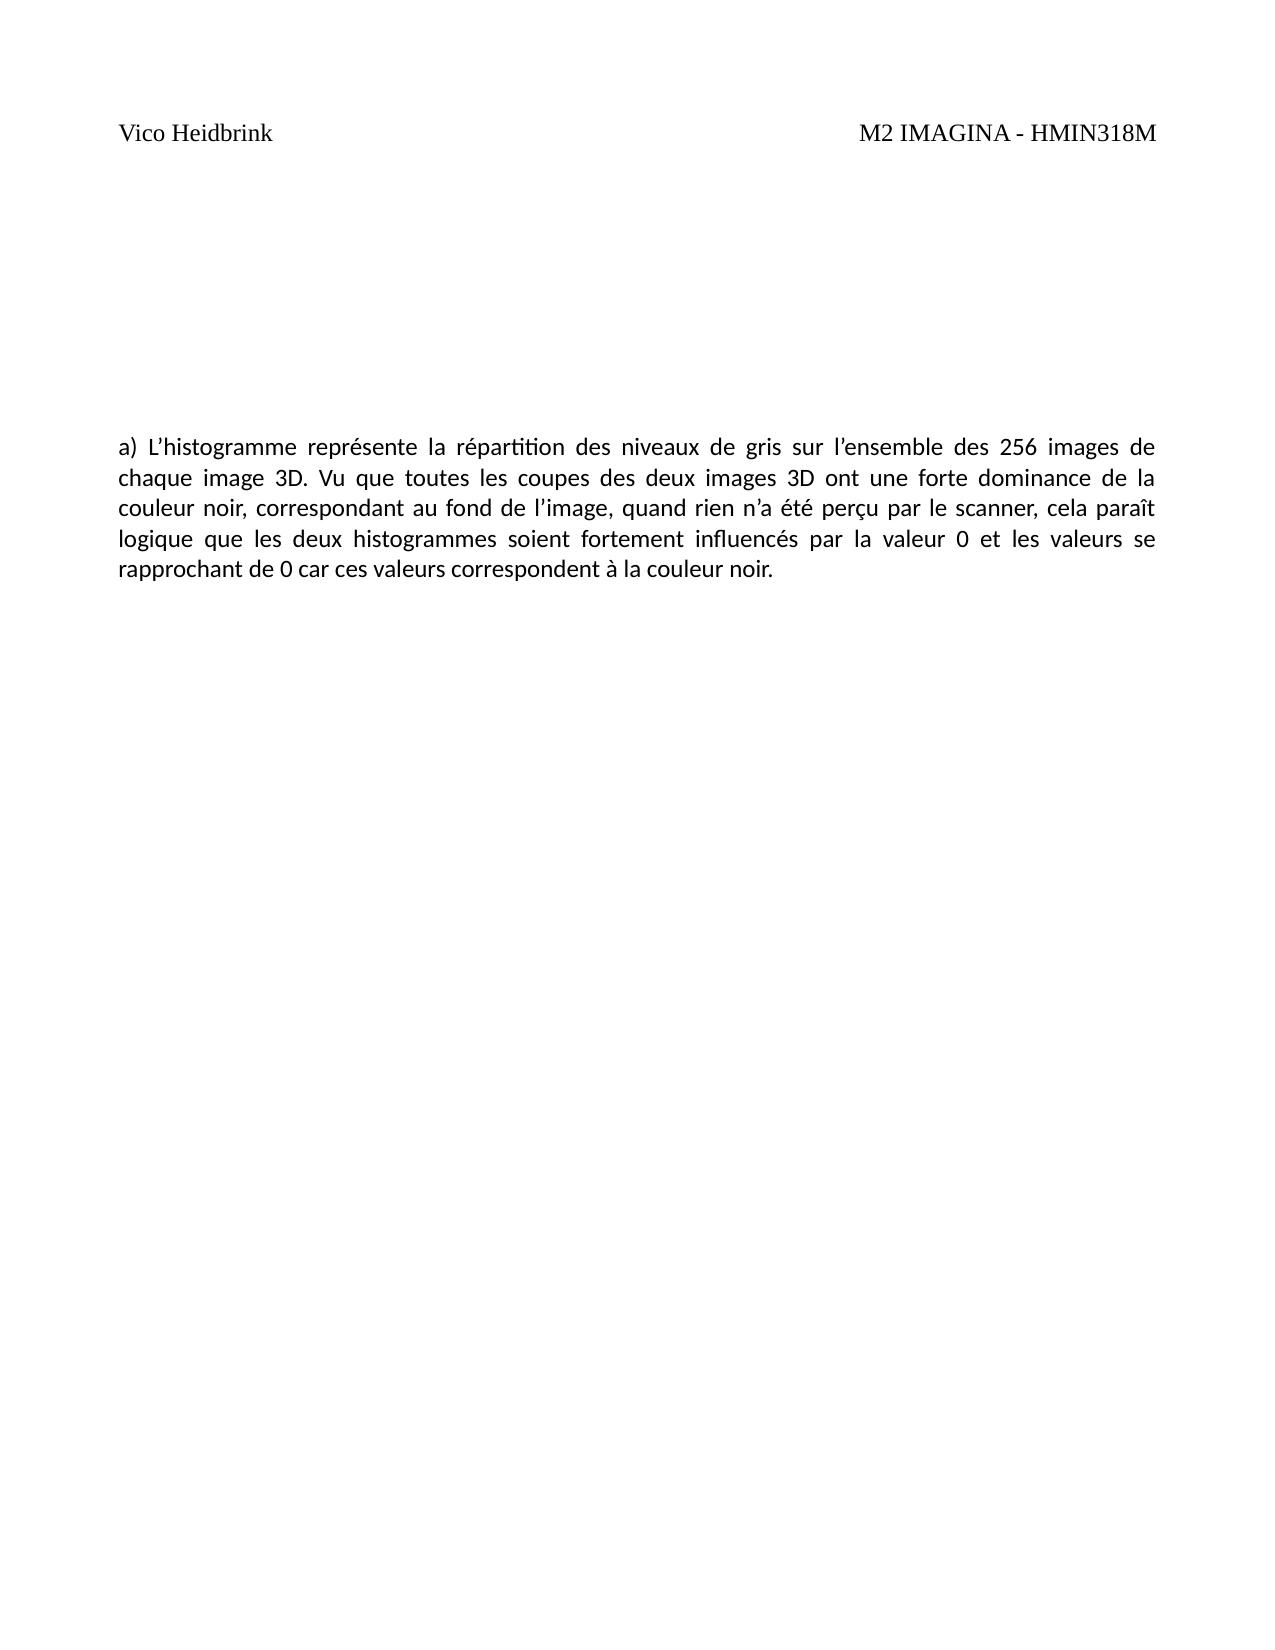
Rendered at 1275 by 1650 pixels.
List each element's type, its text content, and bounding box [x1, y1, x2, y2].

text a) L’histogramme représente la répartition des niveaux de gris sur l’ensemble des 256 images de chaque image 3D. Vu que toutes les coupes des deux images 3D ont une forte dominance de la couleur noir, correspondant au fond de l’image, quand rien n’a été perçu par le scanner, cela paraît logique que les deux histogrammes soient fortement influencés par la valeur 0 et les valeurs se rapprochant de 0 car ces valeurs correspondent à la couleur noir. [118, 432, 1157, 584]
